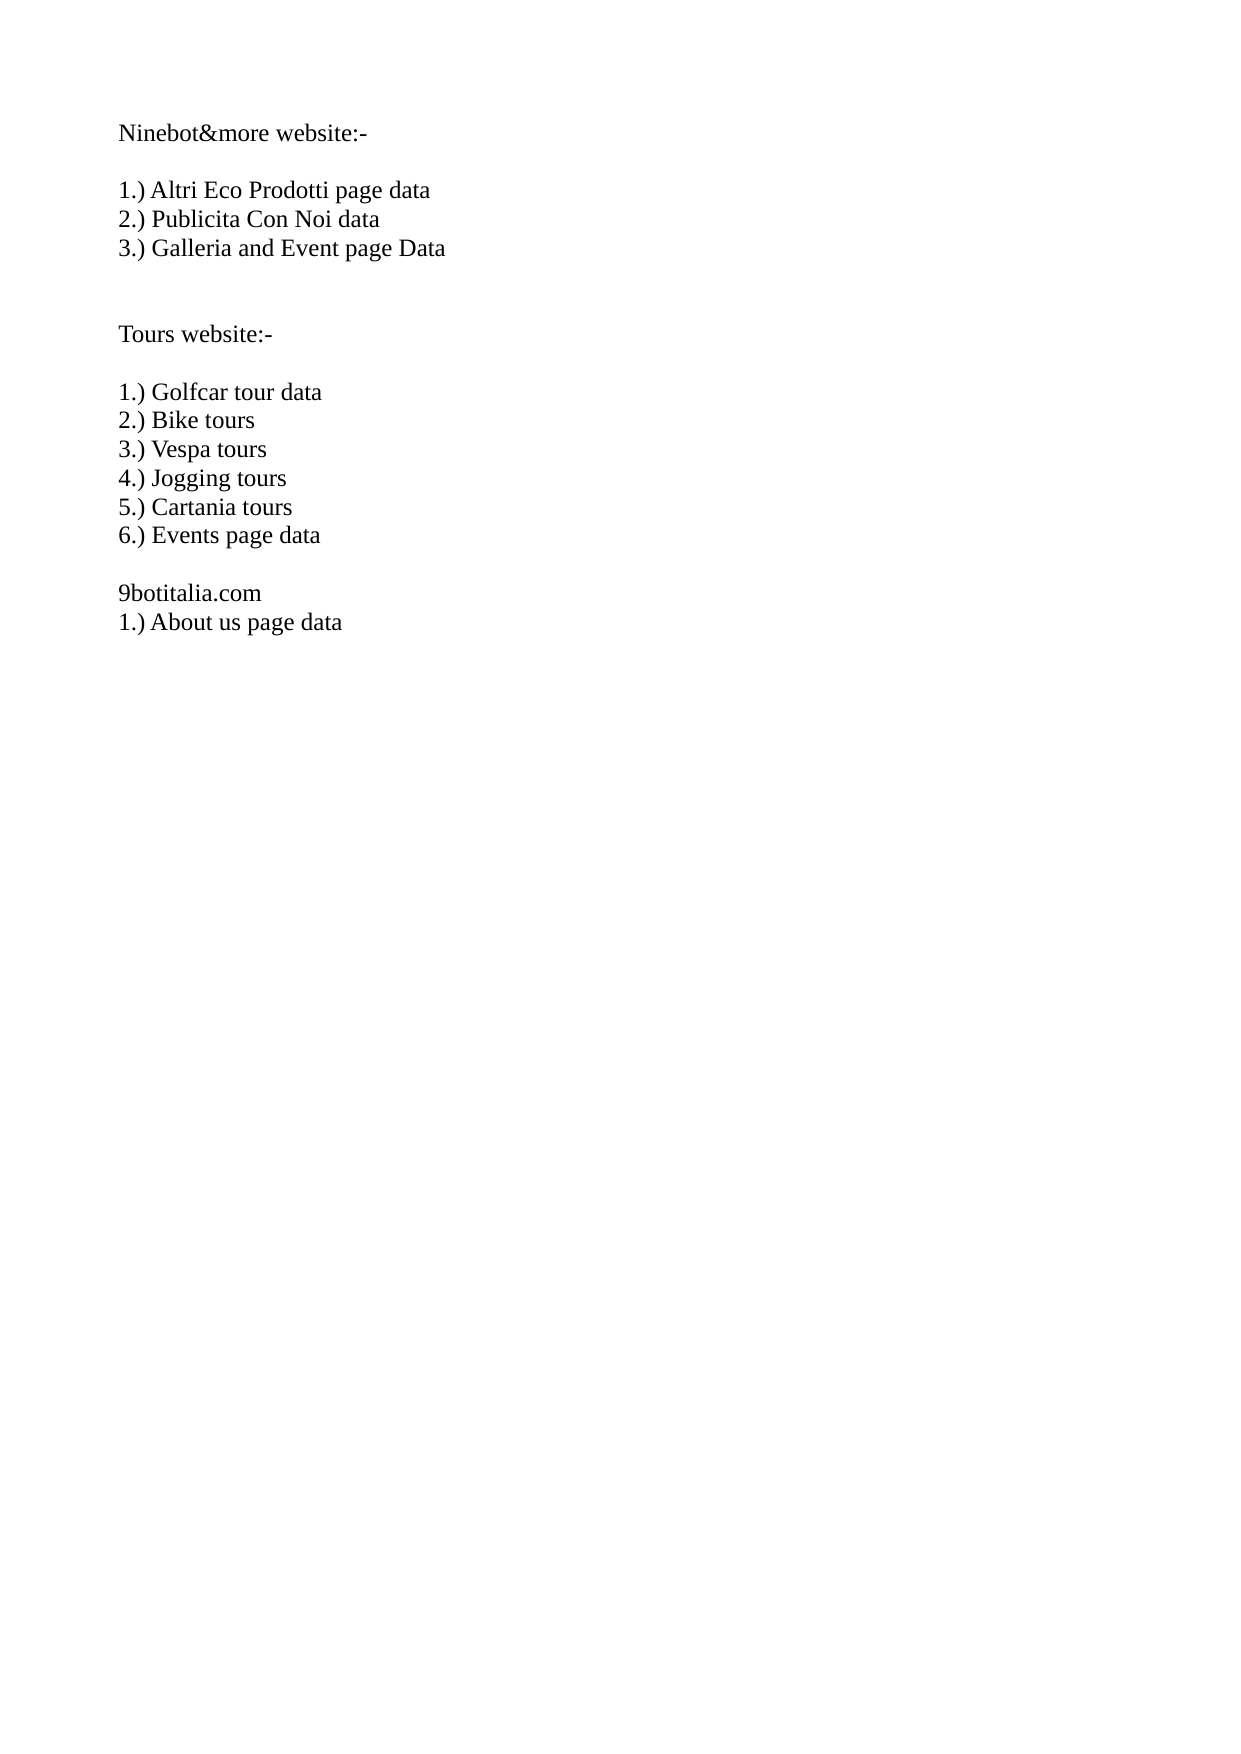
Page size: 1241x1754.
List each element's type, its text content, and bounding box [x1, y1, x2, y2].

text 3.) Galleria and Event page Data [118, 233, 1122, 262]
text 1.) About us page data [118, 607, 1122, 636]
text Ninebot&more website:- [118, 118, 1122, 147]
text 2.) Publicita Con Noi data [118, 204, 1122, 233]
text 6.) Events page data [118, 521, 1122, 549]
text Tours website:- [118, 319, 1122, 348]
text 3.) Vespa tours [118, 434, 1122, 463]
text 4.) Jogging tours [118, 463, 1122, 492]
text 9botitalia.com [118, 578, 1122, 607]
text 1.) Altri Eco Prodotti page data [118, 176, 1122, 204]
text 5.) Cartania tours [118, 492, 1122, 521]
text 2.) Bike tours [118, 406, 1122, 434]
text 1.) Golfcar tour data [118, 377, 1122, 406]
